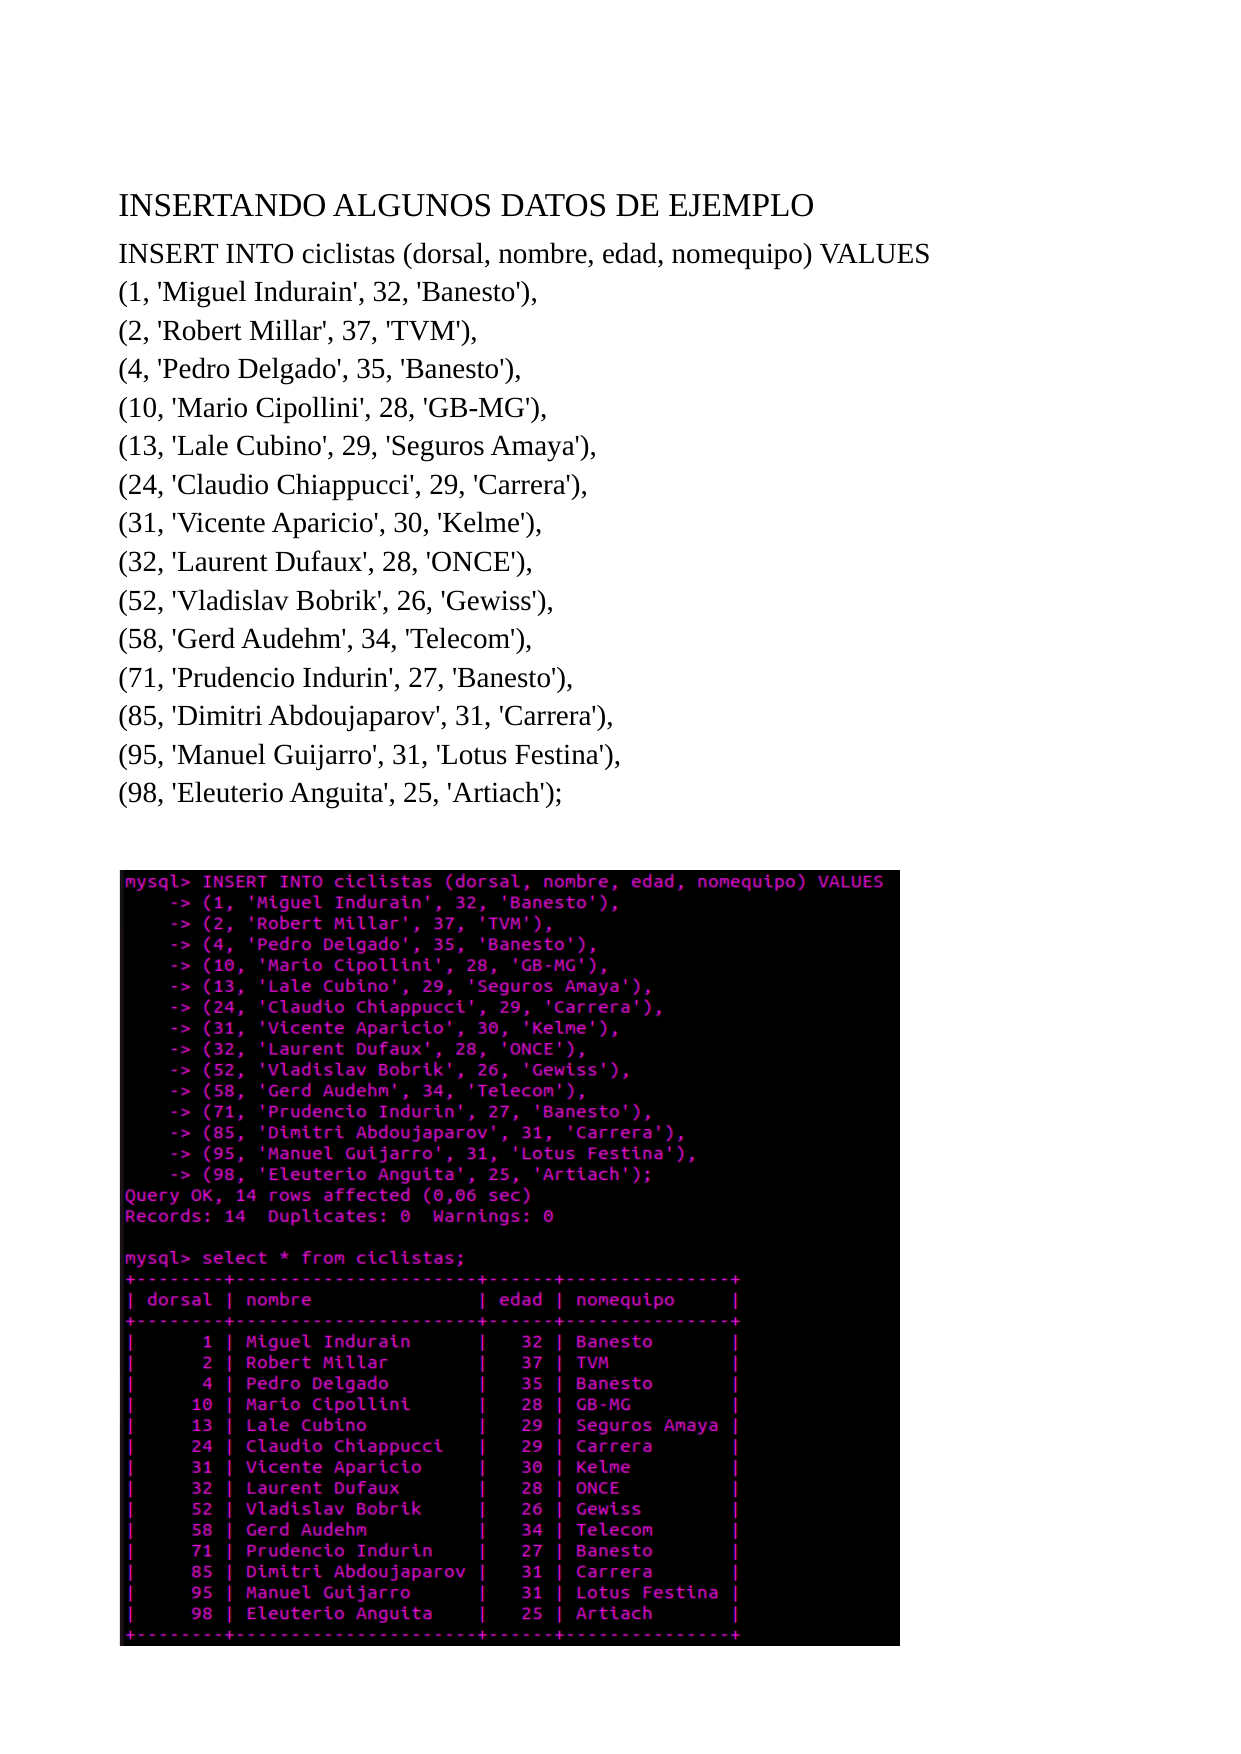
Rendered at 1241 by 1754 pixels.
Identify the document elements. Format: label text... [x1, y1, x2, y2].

picture [119, 870, 900, 1646]
text INSERT INTO ciclistas (dorsal, nombre, edad, nomequipo) VALUES (1, 'Miguel Indurain', 32, 'Banesto'), (2, 'Robert Millar', 37, 'TVM'), (4, 'Pedro Delgado', 35, 'Banesto'), (10, 'Mario Cipollini', 28, 'GB-MG'), (13, 'Lale Cubino', 29, 'Seguros Amaya'), (24, 'Claudio Chiappucci', 29, 'Carrera'), (31, 'Vicente Aparicio', 30, 'Kelme'), (32, 'Laurent Dufaux', 28, 'ONCE'), (52, 'Vladislav Bobrik', 26, 'Gewiss'), (58, 'Gerd Audehm', 34, 'Telecom'), (71, 'Prudencio Indurin', 27, 'Banesto'), (85, 'Dimitri Abdoujaparov', 31, 'Carrera'), (95, 'Manuel Guijarro', 31, 'Lotus Festina'), (98, 'Eleuterio Anguita', 25, 'Artiach'); [118, 236, 1122, 847]
subtitle INSERTANDO ALGUNOS DATOS DE EJEMPLO [118, 185, 1122, 223]
